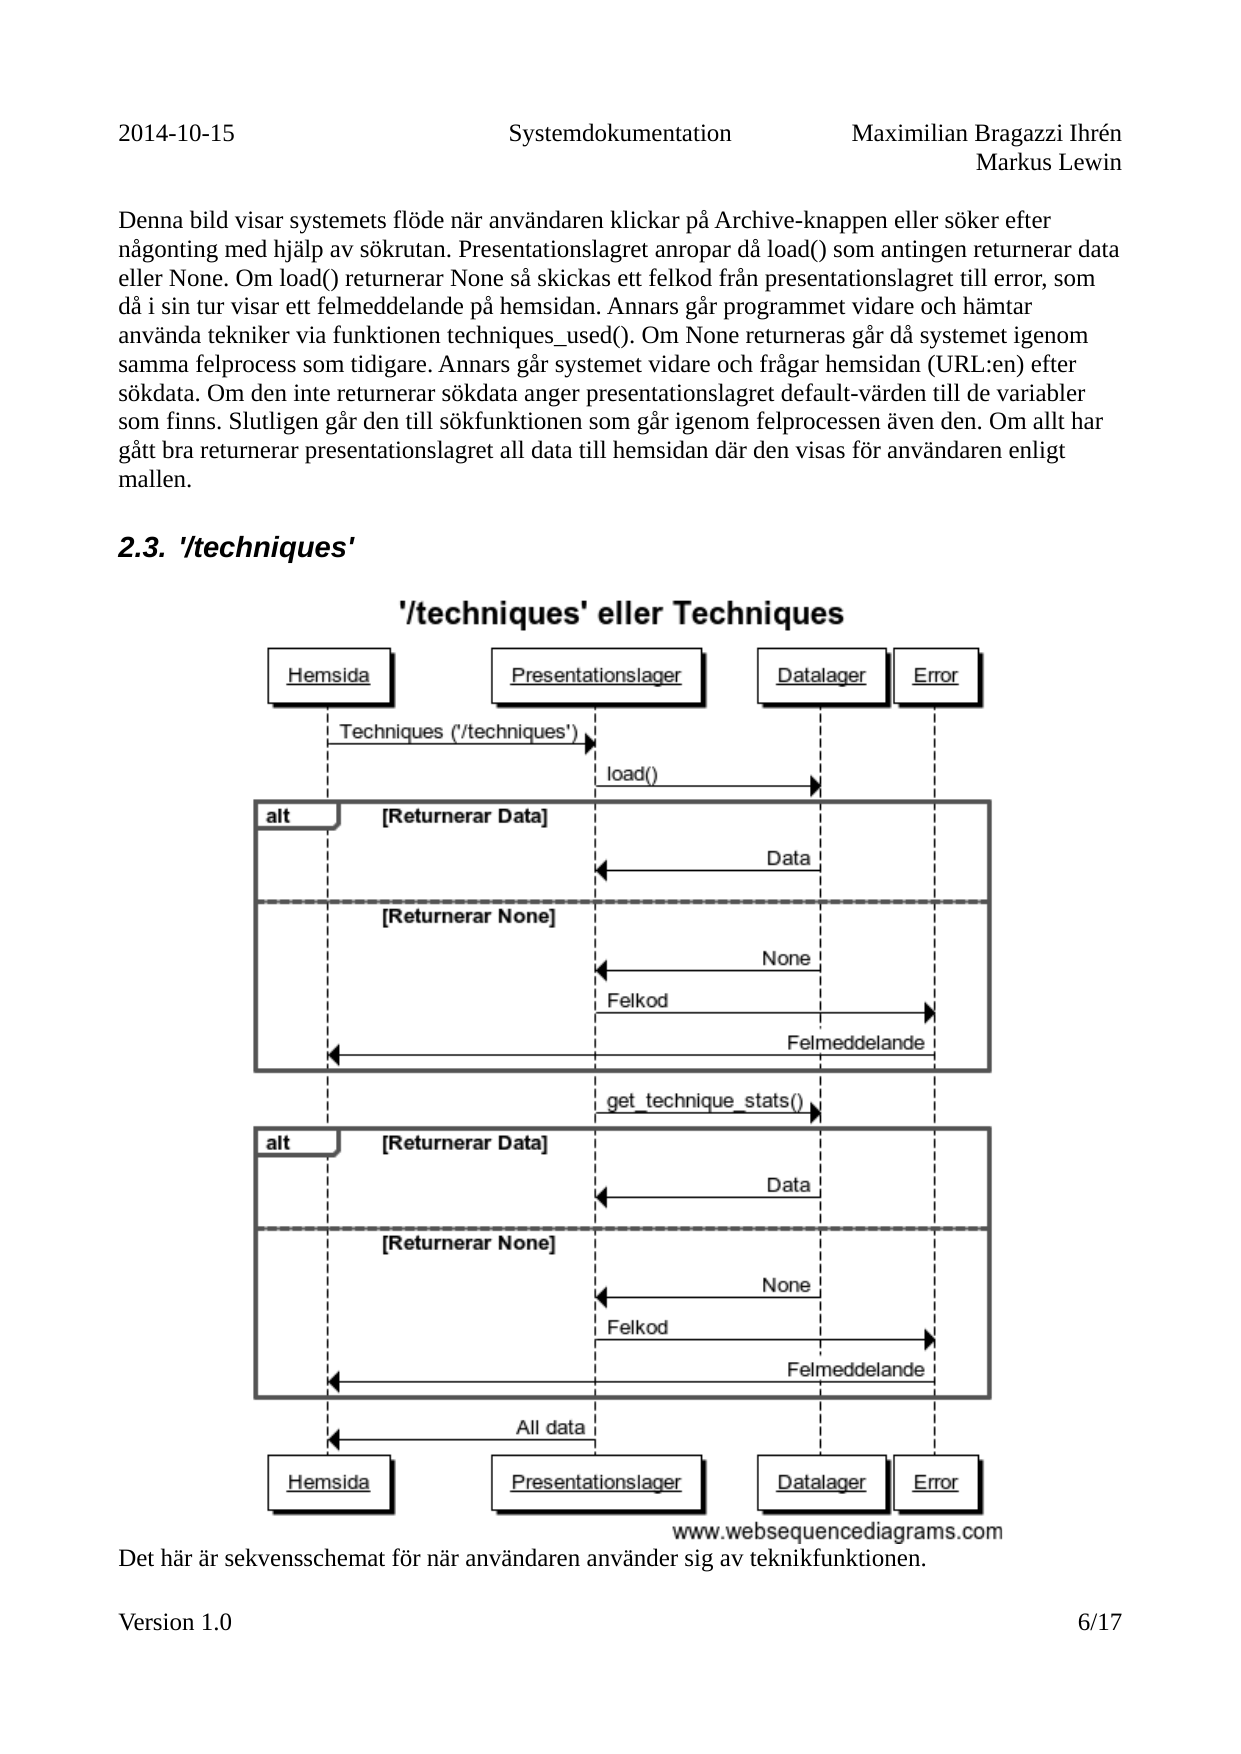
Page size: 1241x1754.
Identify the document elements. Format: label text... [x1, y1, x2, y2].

text Det här är sekvensschemat för när användaren använder sig av teknikfunktionen. [118, 576, 1122, 1572]
subtitle '/techniques' [118, 530, 1122, 564]
text Denna bild visar systemets flöde när användaren klickar på Archive-knappen eller söker efter någonting med hjälp av sökrutan. Presentationslagret anropar då load() som antingen returnerar data eller None. Om load() returnerar None så skickas ett felkod från presentationslagret till error, som då i sin tur visar ett felmeddelande på hemsidan. Annars går programmet vidare och hämtar använda tekniker via funktionen techniques_used(). Om None returneras går då systemet igenom samma felprocess som tidigare. Annars går systemet vidare och frågar hemsidan (URL:en) efter sökdata. Om den inte returnerar sökdata anger presentationslagret default-värden till de variabler som finns. Slutligen går den till sökfunktionen som går igenom felprocessen även den. Om allt har gått bra returnerar presentationslagret all data till hemsidan där den visas för användaren enligt mallen. [118, 205, 1122, 493]
picture [238, 576, 1003, 1544]
